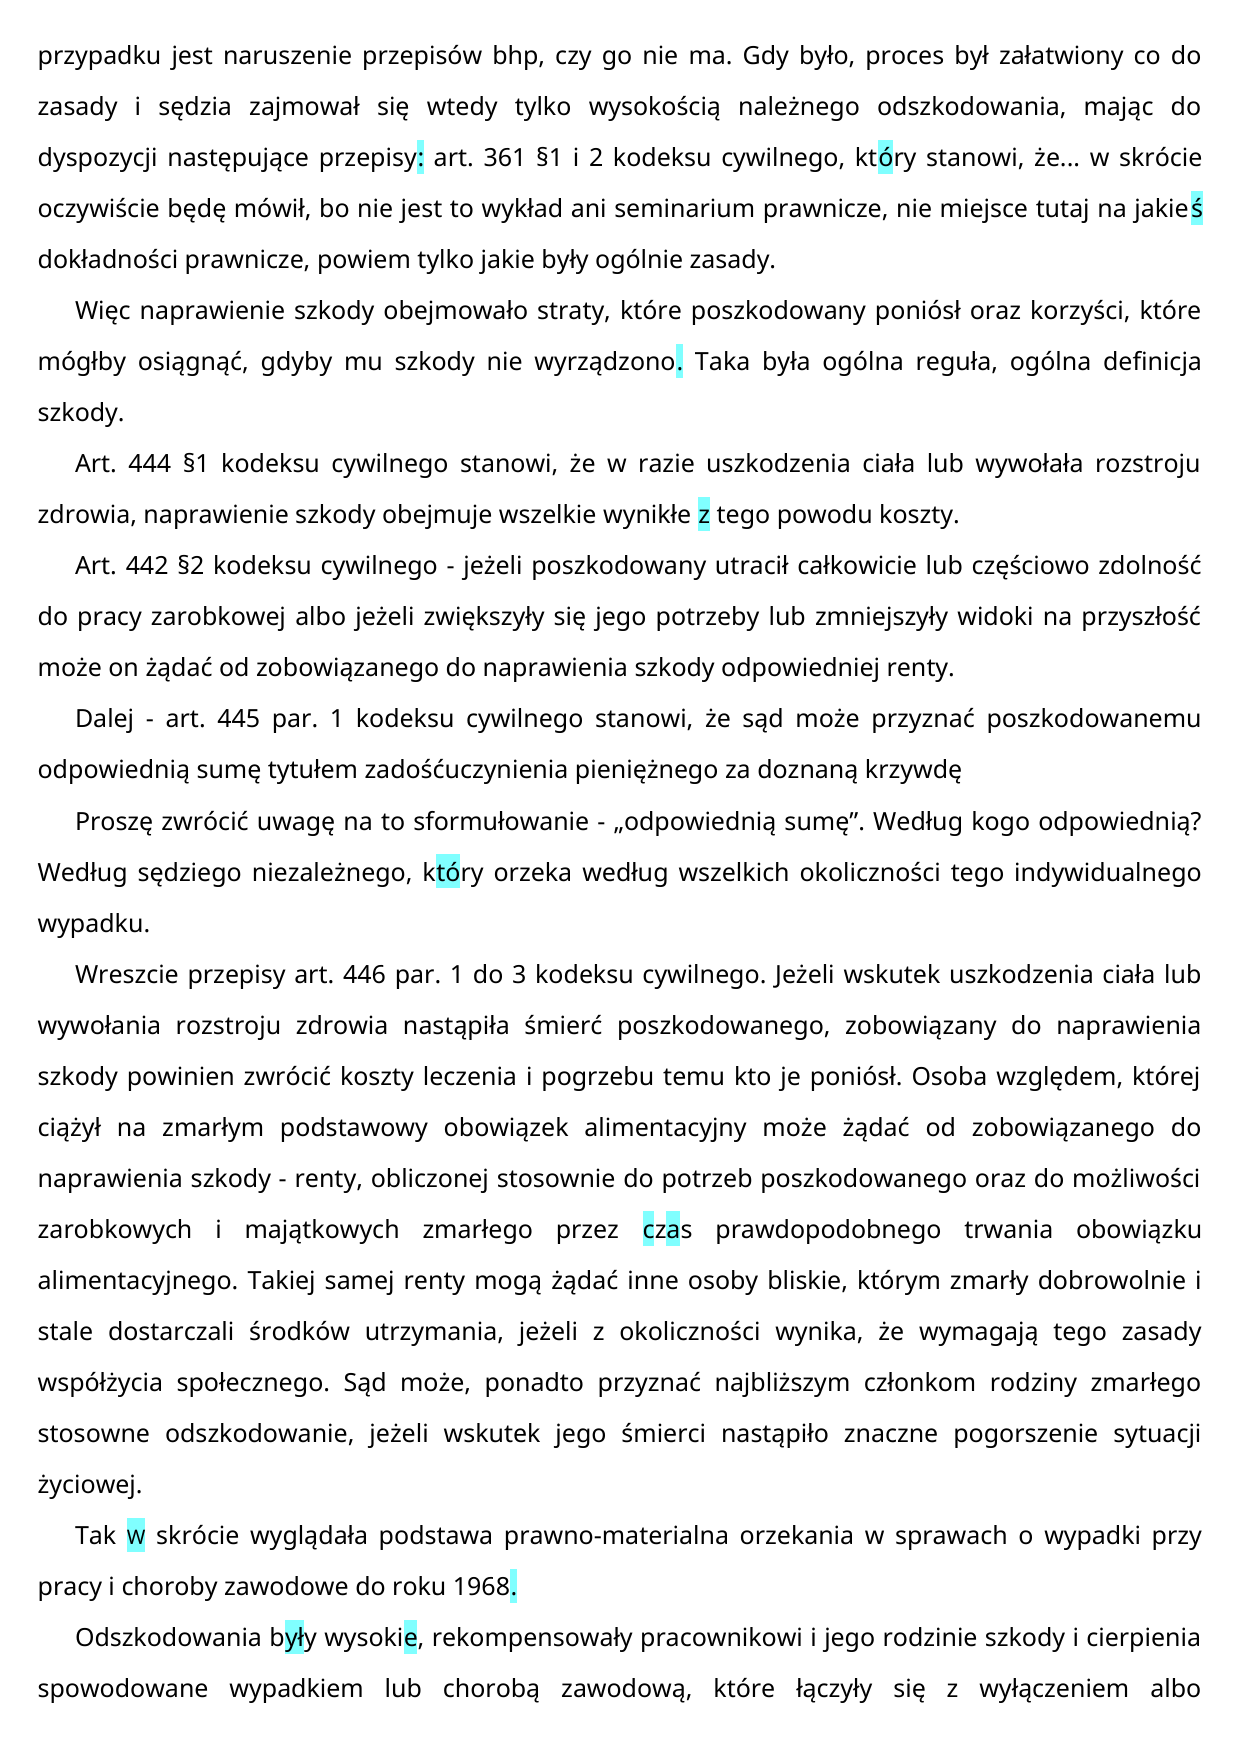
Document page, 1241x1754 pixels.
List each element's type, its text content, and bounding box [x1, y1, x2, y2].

text przypadku jest naruszenie przepisów bhp, czy go nie ma. Gdy było, proces był załatwiony co do zasady i sędzia zajmował się wtedy tylko wysokością należnego odszkodowania, mając do dyspozycji następujące przepisy: art. 361 §1 i 2 kodeksu cywilnego, który stanowi, że... w skrócie oczywiście będę mówił, bo nie jest to wykład ani seminarium prawnicze, nie miejsce tutaj na jakieś dokładności prawnicze, powiem tylko jakie były ogólnie zasady. [37, 37, 1203, 276]
text Dalej - art. 445 par. 1 kodeksu cywilnego stanowi, że sąd może przyznać poszkodowanemu odpowiednią sumę tytułem zadośćuczynienia pieniężnego za doznaną krzywdę [37, 701, 1203, 786]
text Odszkodowania były wysokie, rekompensowały pracownikowi i jego rodzinie szkody i cierpienia spowodowane wypadkiem lub chorobą zawodową, które łączyły się z wyłączeniem albo [37, 1620, 1203, 1705]
text Art. 444 §1 kodeksu cywilnego stanowi, że w razie uszkodzenia ciała lub wywołała rozstroju zdrowia, naprawienie szkody obejmuje wszelkie wynikłe z tego powodu koszty. [37, 446, 1203, 531]
text Tak w skrócie wyglądała podstawa prawno-materialna orzekania w sprawach o wypadki przy pracy i choroby zawodowe do roku 1968. [37, 1518, 1203, 1603]
text Art. 442 §2 kodeksu cywilnego - jeżeli poszkodowany utracił całkowicie lub częściowo zdolność do pracy zarobkowej albo jeżeli zwiększyły się jego potrzeby lub zmniejszyły widoki na przyszłość może on żądać od zobowiązanego do naprawienia szkody odpowiedniej renty. [37, 548, 1203, 684]
text Więc naprawienie szkody obejmowało straty, które poszkodowany poniósł oraz korzyści, które mógłby osiągnąć, gdyby mu szkody nie wyrządzono. Taka była ogólna reguła, ogólna definicja szkody. [37, 293, 1203, 429]
text Proszę zwrócić uwagę na to sformułowanie - „odpowiednią sumę”. Według kogo odpowiednią? Według sędziego niezależnego, który orzeka według wszelkich okoliczności tego indywidualnego wypadku. [37, 803, 1203, 939]
text Wreszcie przepisy art. 446 par. 1 do 3 kodeksu cywilnego. Jeżeli wskutek uszkodzenia ciała lub wywołania rozstroju zdrowia nastąpiła śmierć poszkodowanego, zobowiązany do naprawienia szkody powinien zwrócić koszty leczenia i pogrzebu temu kto je poniósł. Osoba względem, której ciążył na zmarłym podstawowy obowiązek alimentacyjny może żądać od zobowiązanego do naprawienia szkody - renty, obliczonej stosownie do potrzeb poszkodowanego oraz do możliwości zarobkowych i majątkowych zmarłego przez czas prawdopodobnego trwania obowiązku alimentacyjnego. Takiej samej renty mogą żądać inne osoby bliskie, którym zmarły dobrowolnie i stale dostarczali środków utrzymania, jeżeli z okoliczności wynika, że wymagają tego zasady współżycia społecznego. Sąd może, ponadto przyznać najbliższym członkom rodziny zmarłego stosowne odszkodowanie, jeżeli wskutek jego śmierci nastąpiło znaczne pogorszenie sytuacji życiowej. [37, 956, 1203, 1501]
